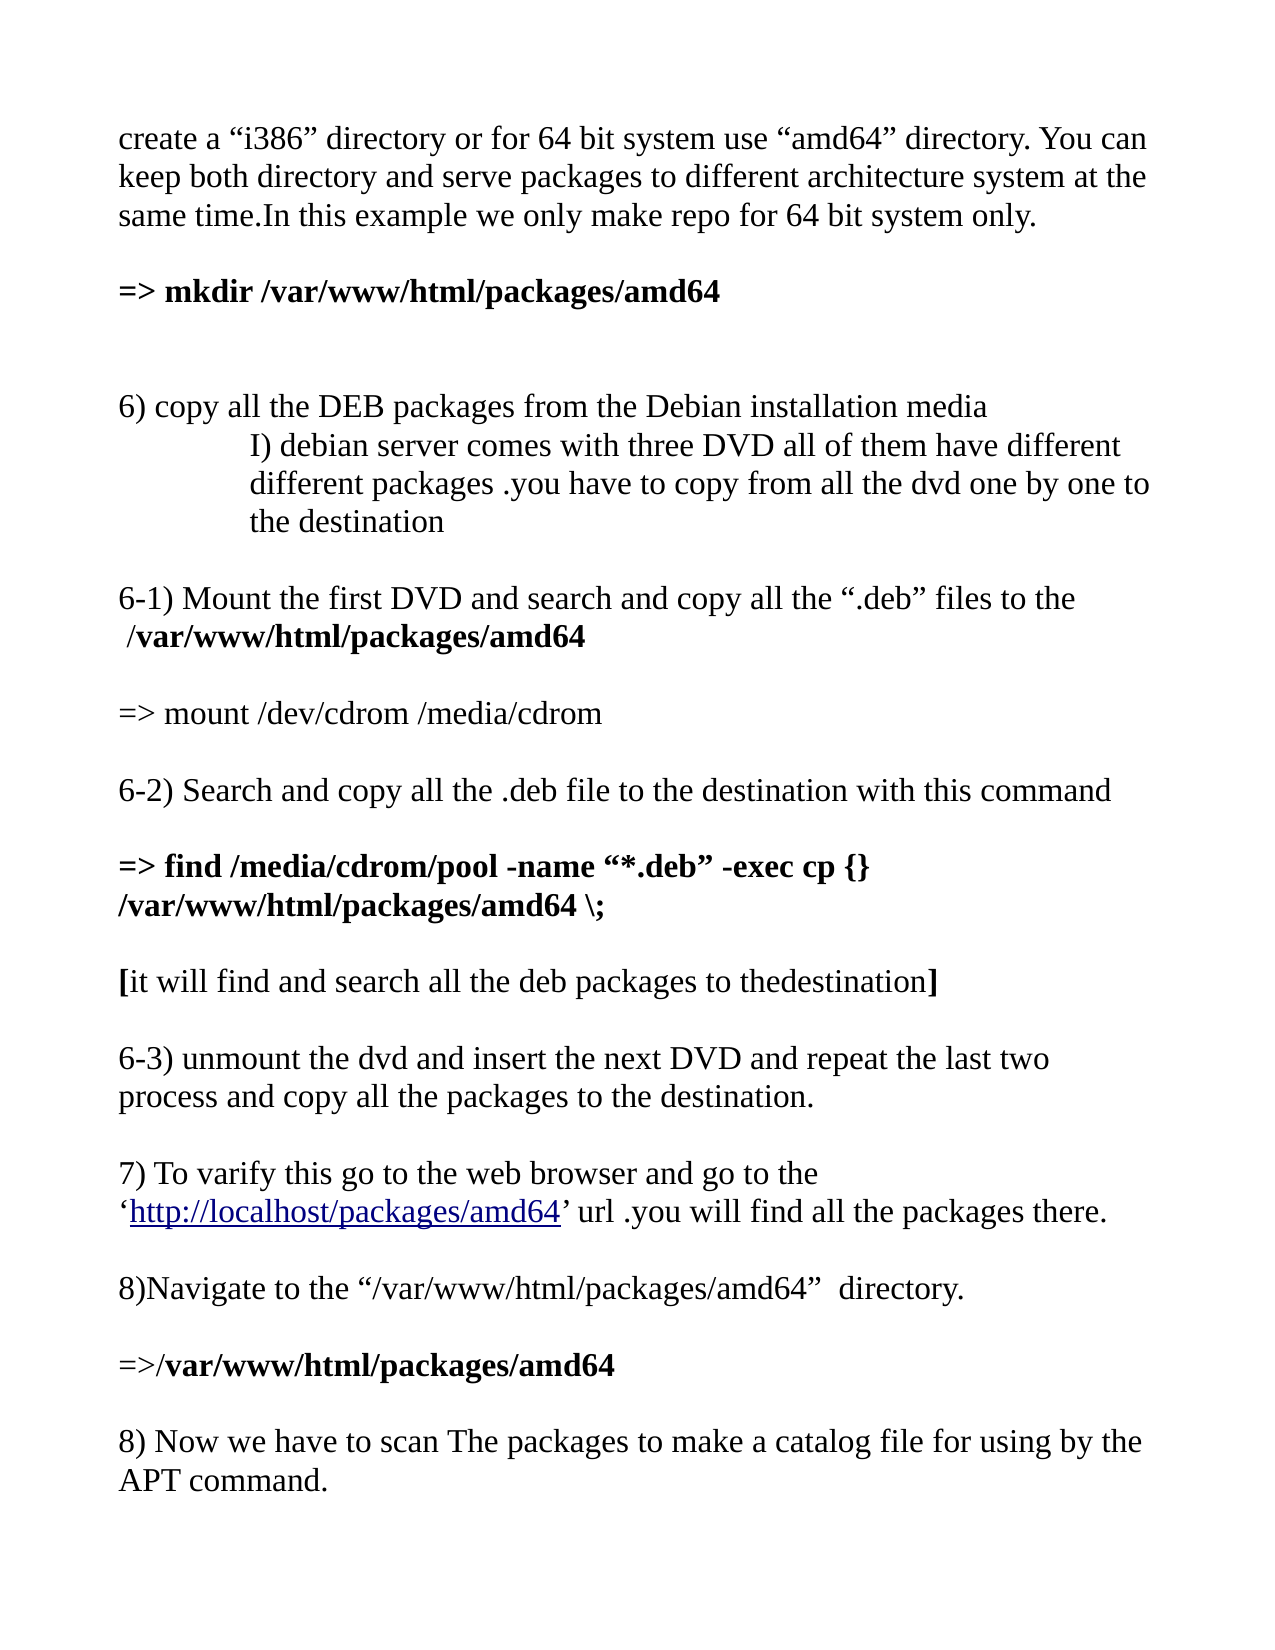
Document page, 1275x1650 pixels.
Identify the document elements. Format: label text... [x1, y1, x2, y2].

text => mkdir /var/www/html/packages/amd64 [118, 271, 1157, 310]
text 6) copy all the DEB packages from the Debian installation media [118, 386, 1157, 425]
text => mount /dev/cdrom /media/cdrom [118, 693, 1157, 731]
text [it will find and search all the deb packages to thedestination] [118, 961, 1157, 1000]
text 6-1) Mount the first DVD and search and copy all the “.deb” files to the [118, 578, 1157, 616]
text 8)Navigate to the “/var/www/html/packages/amd64” directory. [118, 1268, 1157, 1306]
text 7) To varify this go to the web browser and go to the ‘http://localhost/packages/amd64’ url .you will find all the packages there. [118, 1153, 1157, 1230]
text create a “i386” directory or for 64 bit system use “amd64” directory. You can keep both directory and serve packages to different architecture system at the same time.In this example we only make repo for 64 bit system only. [118, 118, 1157, 233]
text 8) Now we have to scan The packages to make a catalog file for using by the APT command. [118, 1421, 1157, 1498]
text /var/www/html/packages/amd64 [118, 616, 1157, 655]
text I) debian server comes with three DVD all of them have different different packages .you have to copy from all the dvd one by one to the destination [118, 425, 1157, 540]
text 6-3) unmount the dvd and insert the next DVD and repeat the last two process and copy all the packages to the destination. [118, 1038, 1157, 1115]
text 6-2) Search and copy all the .deb file to the destination with this command [118, 770, 1157, 808]
text => find /media/cdrom/pool -name “*.deb” -exec cp {} /var/www/html/packages/amd64 \; [118, 846, 1157, 923]
text =>/var/www/html/packages/amd64 [118, 1345, 1157, 1383]
